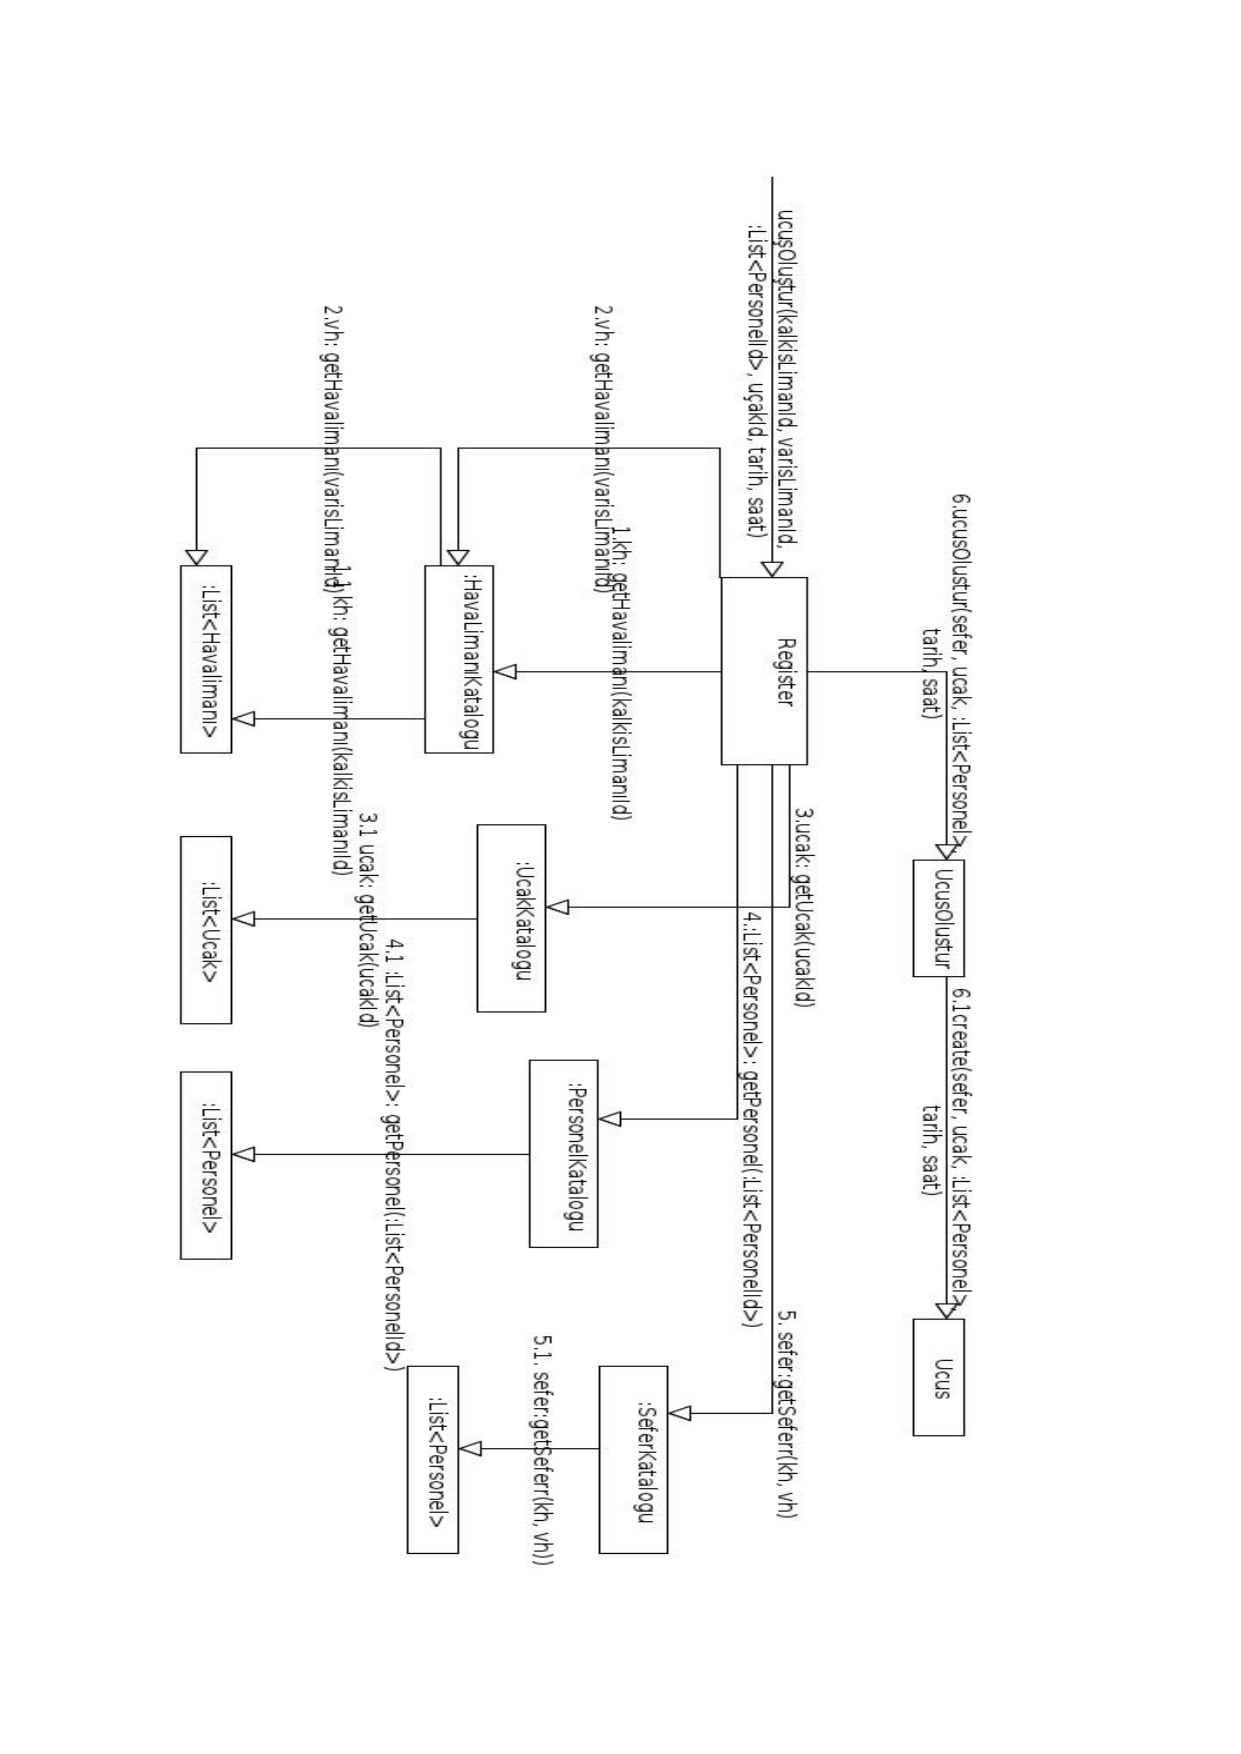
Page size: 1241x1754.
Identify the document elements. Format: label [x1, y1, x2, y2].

picture [149, 118, 1091, 1613]
